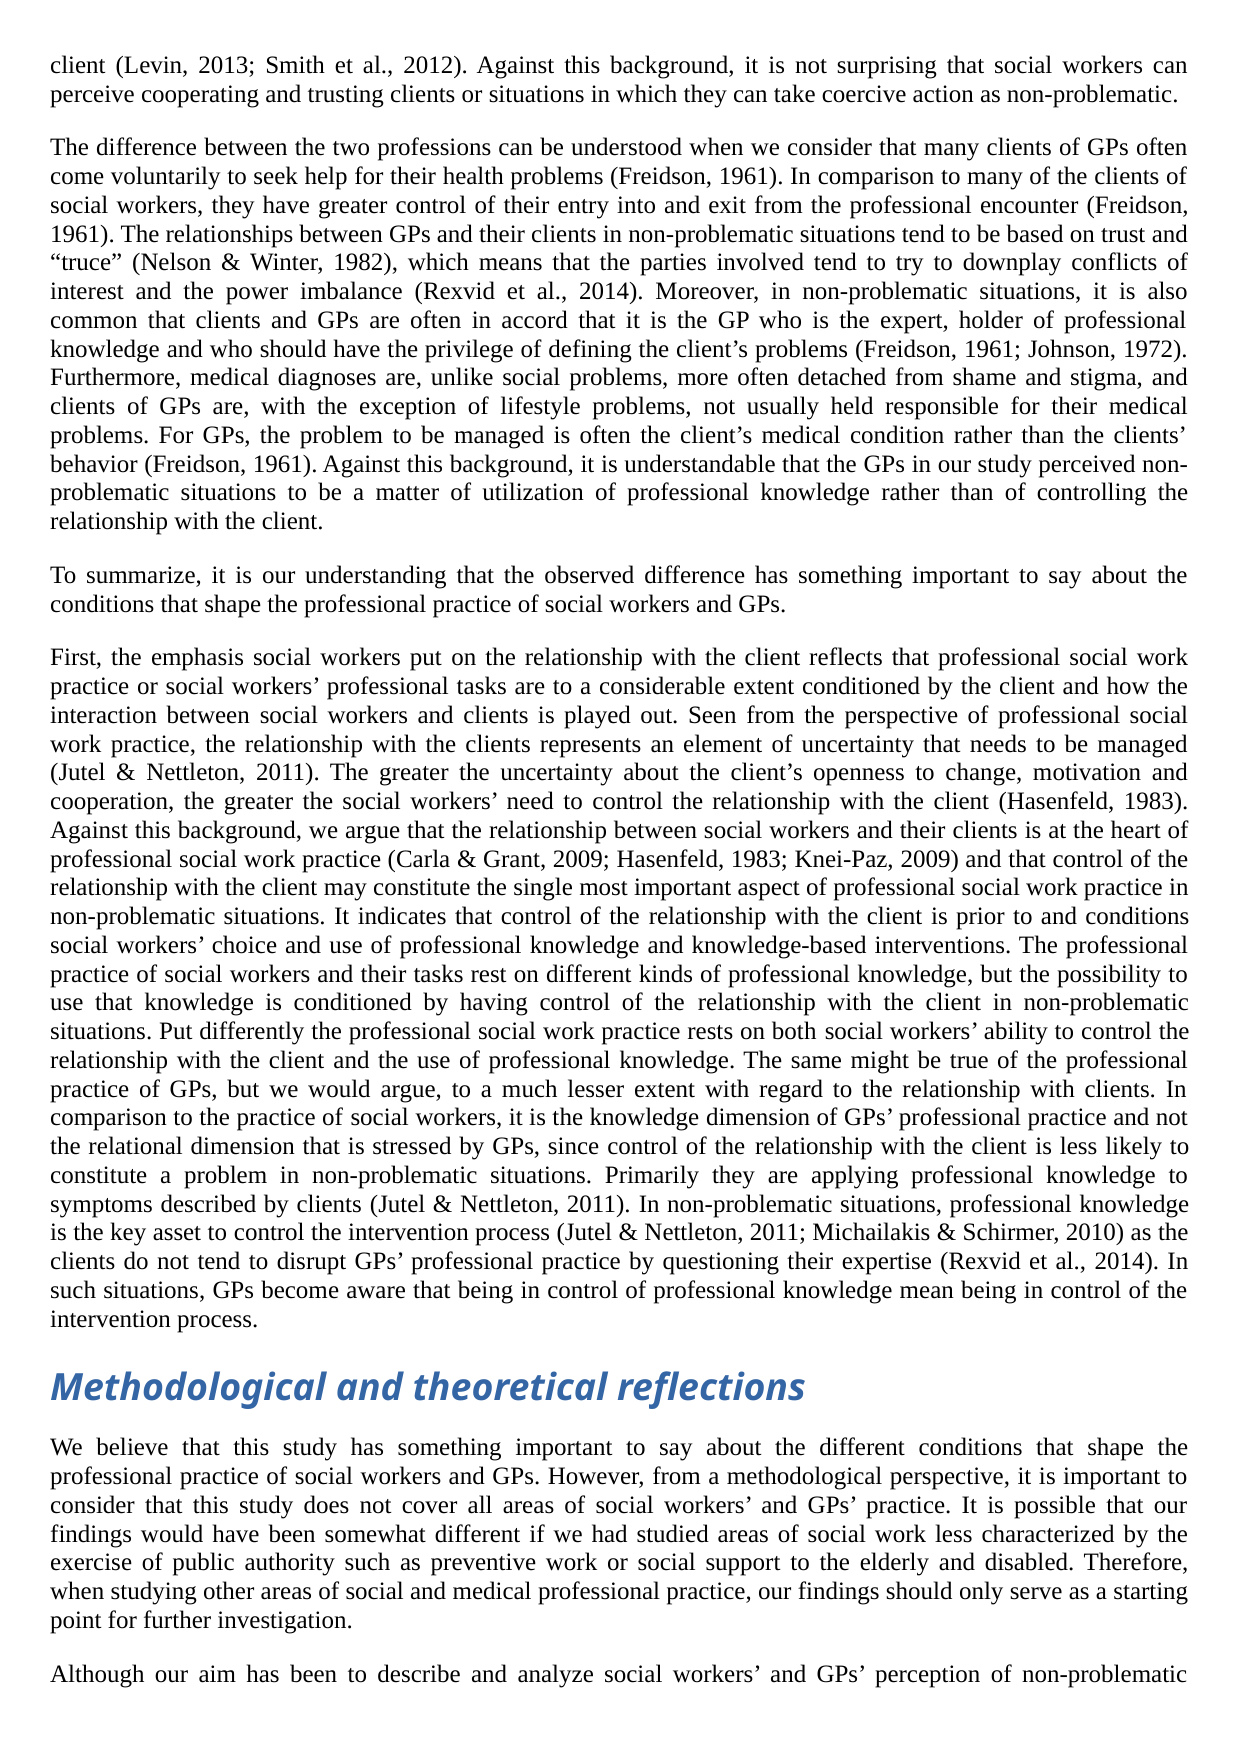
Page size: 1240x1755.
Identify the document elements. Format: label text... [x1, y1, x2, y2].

text We believe that this study has something important to say about the different conditions that shape the professional practice of social workers and GPs. However, from a methodological perspective, it is important to consider that this study does not cover all areas of social workers’ and GPs’ practice. It is possible that our findings would have been somewhat different if we had studied areas of social work less characterized by the exercise of public authority such as preventive work or social support to the elderly and disabled. Therefore, when studying other areas of social and medical professional practice, our findings should only serve as a starting point for further investigation. [50, 1432, 1189, 1634]
subtitle Methodological and theoretical reflections [50, 1370, 1189, 1407]
text To summarize, it is our understanding that the observed difference has something important to say about the conditions that shape the professional practice of social workers and GPs. [50, 560, 1189, 617]
text First, the emphasis social workers put on the relationship with the client reflects that professional social work practice or social workers’ professional tasks are to a considerable extent conditioned by the client and how the interaction between social workers and clients is played out. Seen from the perspective of professional social work practice, the relationship with the clients represents an element of uncertainty that needs to be managed (Jutel & Nettleton, 2011). The greater the uncertainty about the client’s openness to change, motivation and cooperation, the greater the social workers’ need to control the relationship with the client (Hasenfeld, 1983). Against this background, we argue that the relationship between social workers and their clients is at the heart of professional social work practice (Carla & Grant, 2009; Hasenfeld, 1983; Knei-Paz, 2009) and that control of the relationship with the client may constitute the single most important aspect of professional social work practice in non-problematic situations. It indicates that control of the relationship with the client is prior to and conditions social workers’ choice and use of professional knowledge and knowledge-based interventions. The professional practice of social workers and their tasks rest on different kinds of professional knowledge, but the possibility to use that knowledge is conditioned by having control of the relationship with the client in non-problematic situations. Put differently the professional social work practice rests on both social workers’ ability to control the relationship with the client and the use of professional knowledge. The same might be true of the professional practice of GPs, but we would argue, to a much lesser extent with regard to the relationship with clients. In comparison to the practice of social workers, it is the knowledge dimension of GPs’ professional practice and not the relational dimension that is stressed by GPs, since control of the relationship with the client is less likely to constitute a problem in non-problematic situations. Primarily they are applying professional knowledge to symptoms described by clients (Jutel & Nettleton, 2011). In non-problematic situations, professional knowledge is the key asset to control the intervention process (Jutel & Nettleton, 2011; Michailakis & Schirmer, 2010) as the clients do not tend to disrupt GPs’ professional practice by questioning their expertise (Rexvid et al., 2014). In such situations, GPs become aware that being in control of professional knowledge mean being in control of the intervention process. [50, 642, 1189, 1332]
text client (Levin, 2013; Smith et al., 2012). Against this background, it is not surprising that social workers can perceive cooperating and trusting clients or situations in which they can take coercive action as non-problematic. [50, 50, 1189, 107]
text Although our aim has been to describe and analyze social workers’ and GPs’ perception of non-problematic [50, 1659, 1189, 1687]
text The difference between the two professions can be understood when we consider that many clients of GPs often come voluntarily to seek help for their health problems (Freidson, 1961). In comparison to many of the clients of social workers, they have greater control of their entry into and exit from the professional encounter (Freidson, 1961). The relationships between GPs and their clients in non-problematic situations tend to be based on trust and “truce” (Nelson & Winter, 1982), which means that the parties involved tend to try to downplay conflicts of interest and the power imbalance (Rexvid et al., 2014). Moreover, in non-problematic situations, it is also common that clients and GPs are often in accord that it is the GP who is the expert, holder of professional knowledge and who should have the privilege of defining the client’s problems (Freidson, 1961; Johnson, 1972). Furthermore, medical diagnoses are, unlike social problems, more often detached from shame and stigma, and clients of GPs are, with the exception of lifestyle problems, not usually held responsible for their medical problems. For GPs, the problem to be managed is often the client’s medical condition rather than the clients’ behavior (Freidson, 1961). Against this background, it is understandable that the GPs in our study perceived non-problematic situations to be a matter of utilization of professional knowledge rather than of controlling the relationship with the client. [50, 132, 1189, 535]
